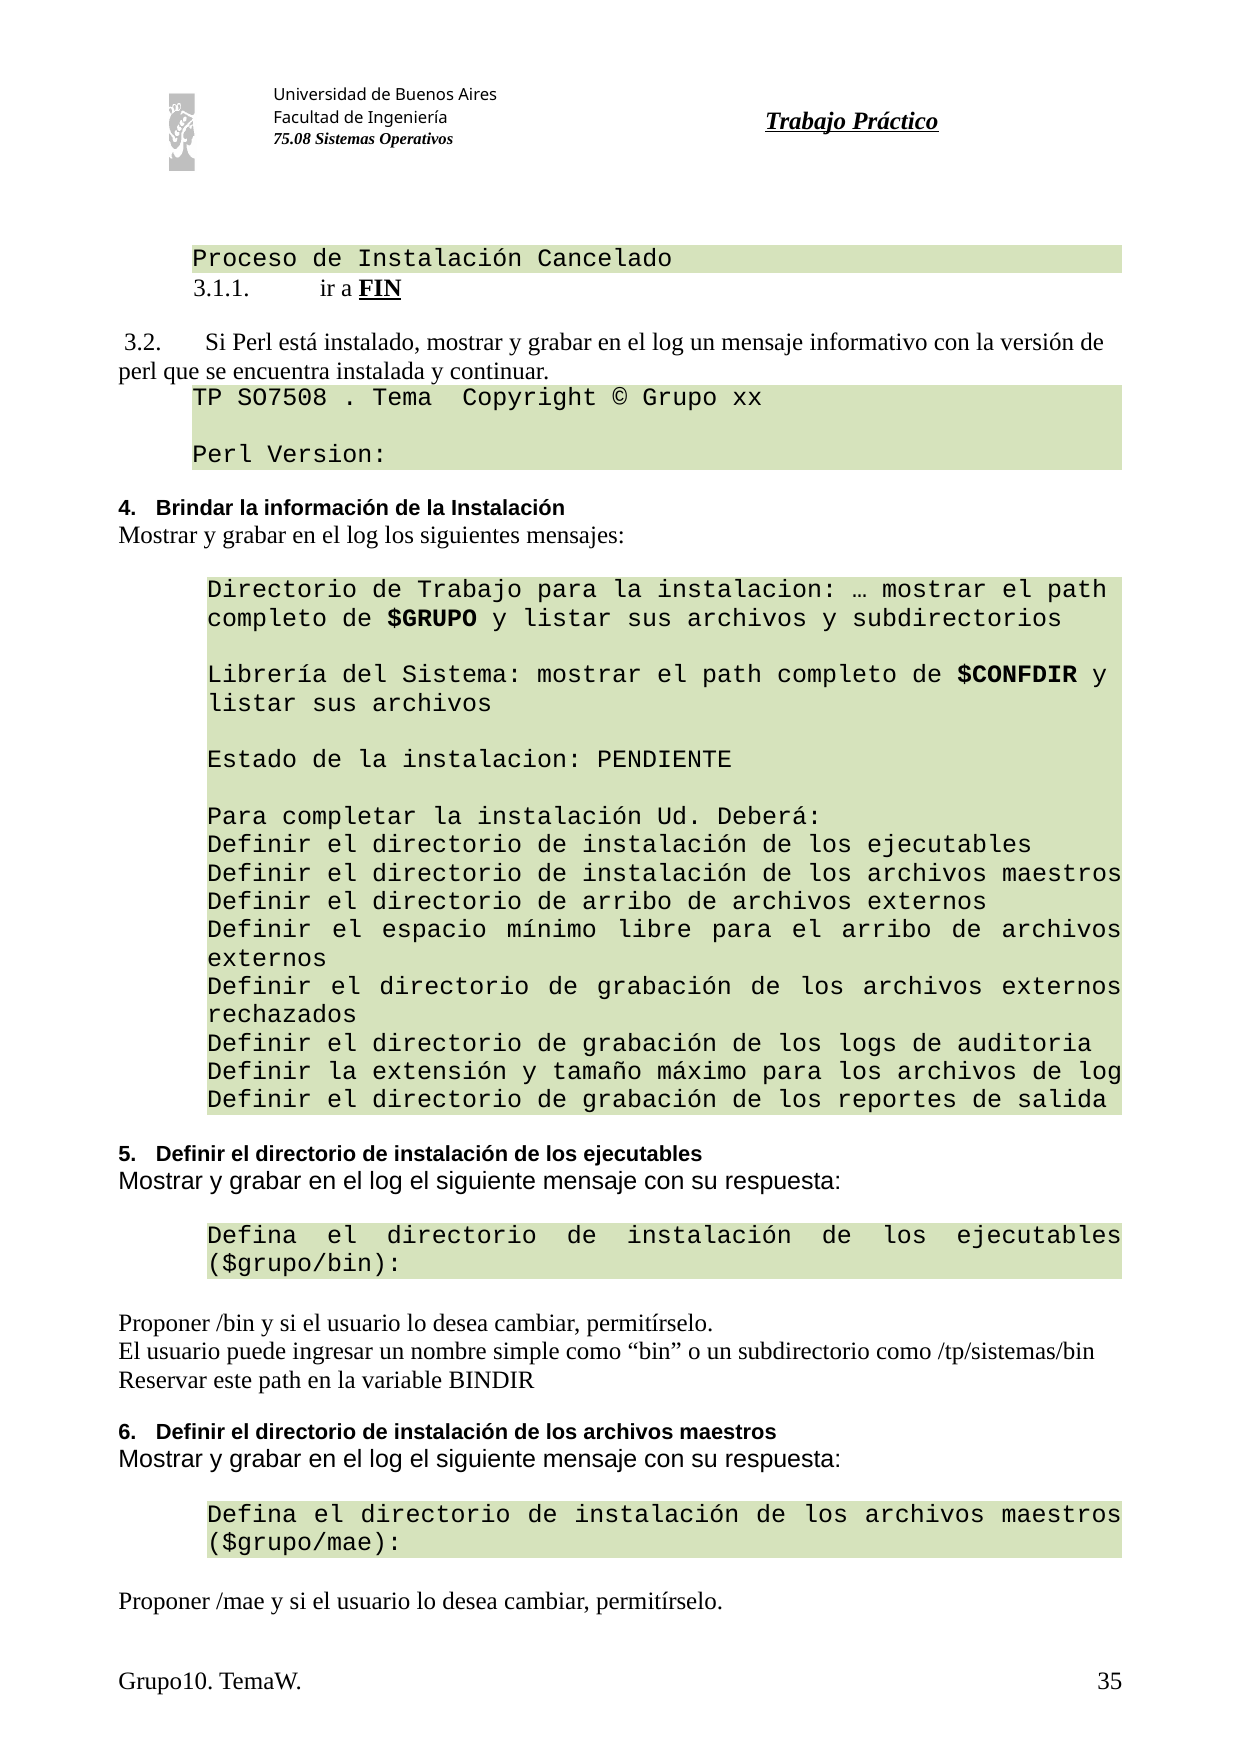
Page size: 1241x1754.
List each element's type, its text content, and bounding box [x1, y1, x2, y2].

text Mostrar y grabar en el log los siguientes mensajes: [118, 520, 1122, 549]
text Defina el directorio de instalación de los ejecutables ($grupo/bin): [207, 1223, 1122, 1279]
text Definir la extensión y tamaño máximo para los archivos de log [207, 1059, 1122, 1087]
text Perl Version: [192, 441, 1122, 470]
list Si Perl está instalado, mostrar y grabar en el log un mensaje informativo con la versión de perl que se encuentra instalada y continuar. [118, 327, 1122, 385]
text Proponer /bin y si el usuario lo desea cambiar, permitírselo. [118, 1308, 1122, 1336]
text Reservar este path en la variable BINDIR [118, 1365, 1122, 1394]
text Definir el directorio de grabación de los reportes de salida [207, 1087, 1122, 1115]
text El usuario puede ingresar un nombre simple como “bin” o un subdirectorio como /tp/sistemas/bin [118, 1336, 1122, 1365]
text Mostrar y grabar en el log el siguiente mensaje con su respuesta: [118, 1166, 1122, 1194]
text Estado de la instalacion: PENDIENTE [207, 747, 1122, 775]
text Definir el directorio de instalación de los ejecutables [207, 832, 1122, 860]
subtitle Brindar la información de la Instalación [118, 495, 1122, 520]
text Proceso de Instalación Cancelado [192, 245, 1122, 273]
text TP SO7508 . Tema Copyright © Grupo xx [192, 385, 1122, 413]
text Definir el directorio de arribo de archivos externos [207, 889, 1122, 917]
list ir a FIN [193, 273, 1122, 302]
picture [168, 92, 198, 173]
text Definir el directorio de grabación de los logs de auditoria [207, 1030, 1122, 1059]
text Directorio de Trabajo para la instalacion: … mostrar el path completo de $GRUPO y listar sus archivos y subdirectorios [207, 577, 1122, 634]
text Defina el directorio de instalación de los archivos maestros ($grupo/mae): [207, 1501, 1122, 1558]
text Definir el directorio de grabación de los archivos externos rechazados [207, 974, 1122, 1030]
text Definir el directorio de instalación de los archivos maestros [207, 860, 1122, 889]
text Proponer /mae y si el usuario lo desea cambiar, permitírselo. [118, 1586, 1122, 1615]
text Para completar la instalación Ud. Deberá: [207, 804, 1122, 832]
subtitle Definir el directorio de instalación de los archivos maestros [118, 1419, 1122, 1444]
text Librería del Sistema: mostrar el path completo de $CONFDIR y listar sus archivos [207, 662, 1122, 719]
subtitle Definir el directorio de instalación de los ejecutables [118, 1140, 1122, 1166]
text Mostrar y grabar en el log el siguiente mensaje con su respuesta: [118, 1444, 1122, 1473]
text Definir el espacio mínimo libre para el arribo de archivos externos [207, 917, 1122, 974]
